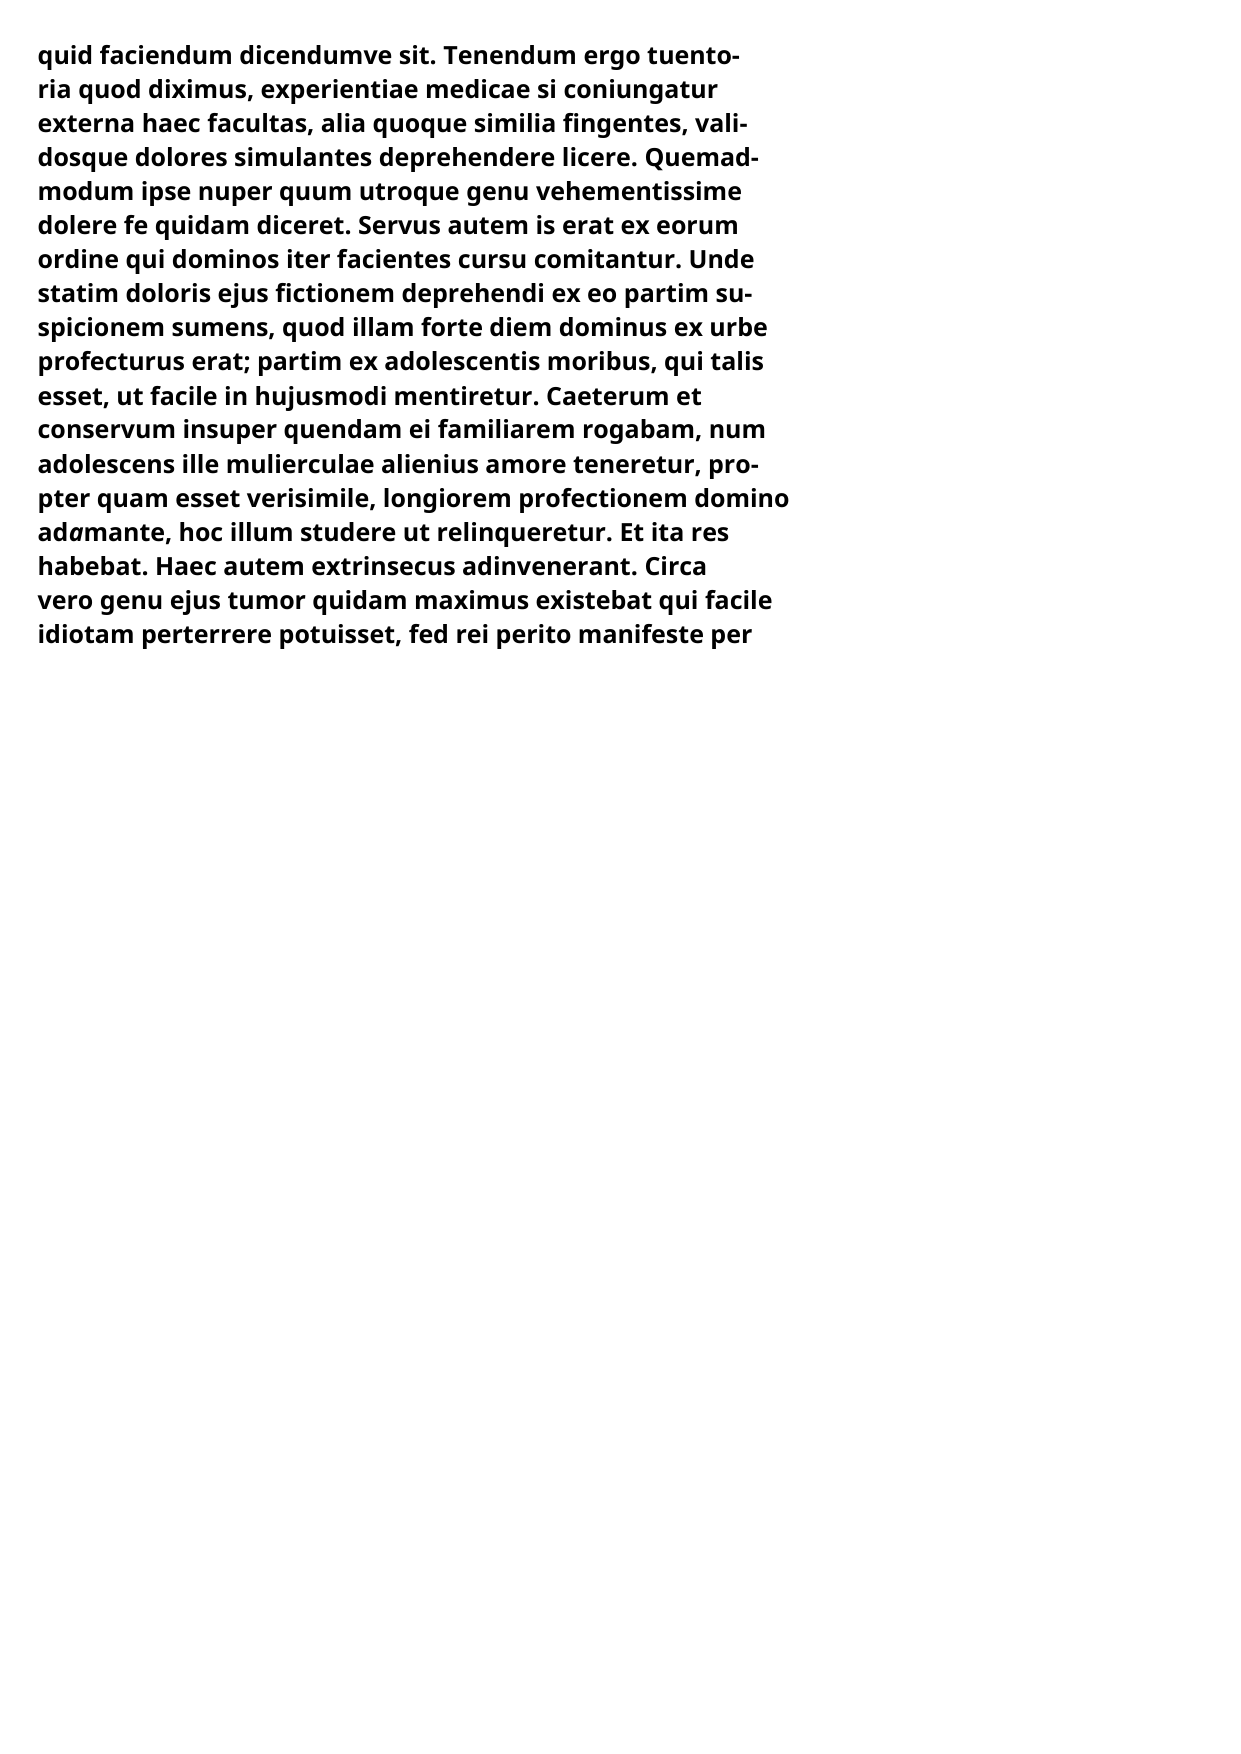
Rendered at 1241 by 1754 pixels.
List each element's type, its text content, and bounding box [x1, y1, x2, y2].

text quid faciendum dicendumve sit. Tenendum ergo tuento- ria quod diximus, experientiae medicae si coniungatur externa haec facultas, alia quoque similia fingentes, vali- dosque dolores simulantes deprehendere licere. Quemad- modum ipse nuper quum utroque genu vehementissime dolere fe quidam diceret. Servus autem is erat ex eorum ordine qui dominos iter facientes cursu comitantur. Unde statim doloris ejus fictionem deprehendi ex eo partim su- spicionem sumens, quod illam forte diem dominus ex urbe profecturus erat; partim ex adolescentis moribus, qui talis esset, ut facile in hujusmodi mentiretur. Caeterum et conservum insuper quendam ei familiarem rogabam, num adolescens ille mulierculae alienius amore teneretur, pro- pter quam esset verisimile, longiorem profectionem domino adamante, hoc illum studere ut relinqueretur. Et ita res habebat. Haec autem extrinsecus adinvenerant. Circa vero genu ejus tumor quidam maximus existebat qui facile idiotam perterrere potuisset, fed rei perito manifeste per [37, 37, 1203, 651]
